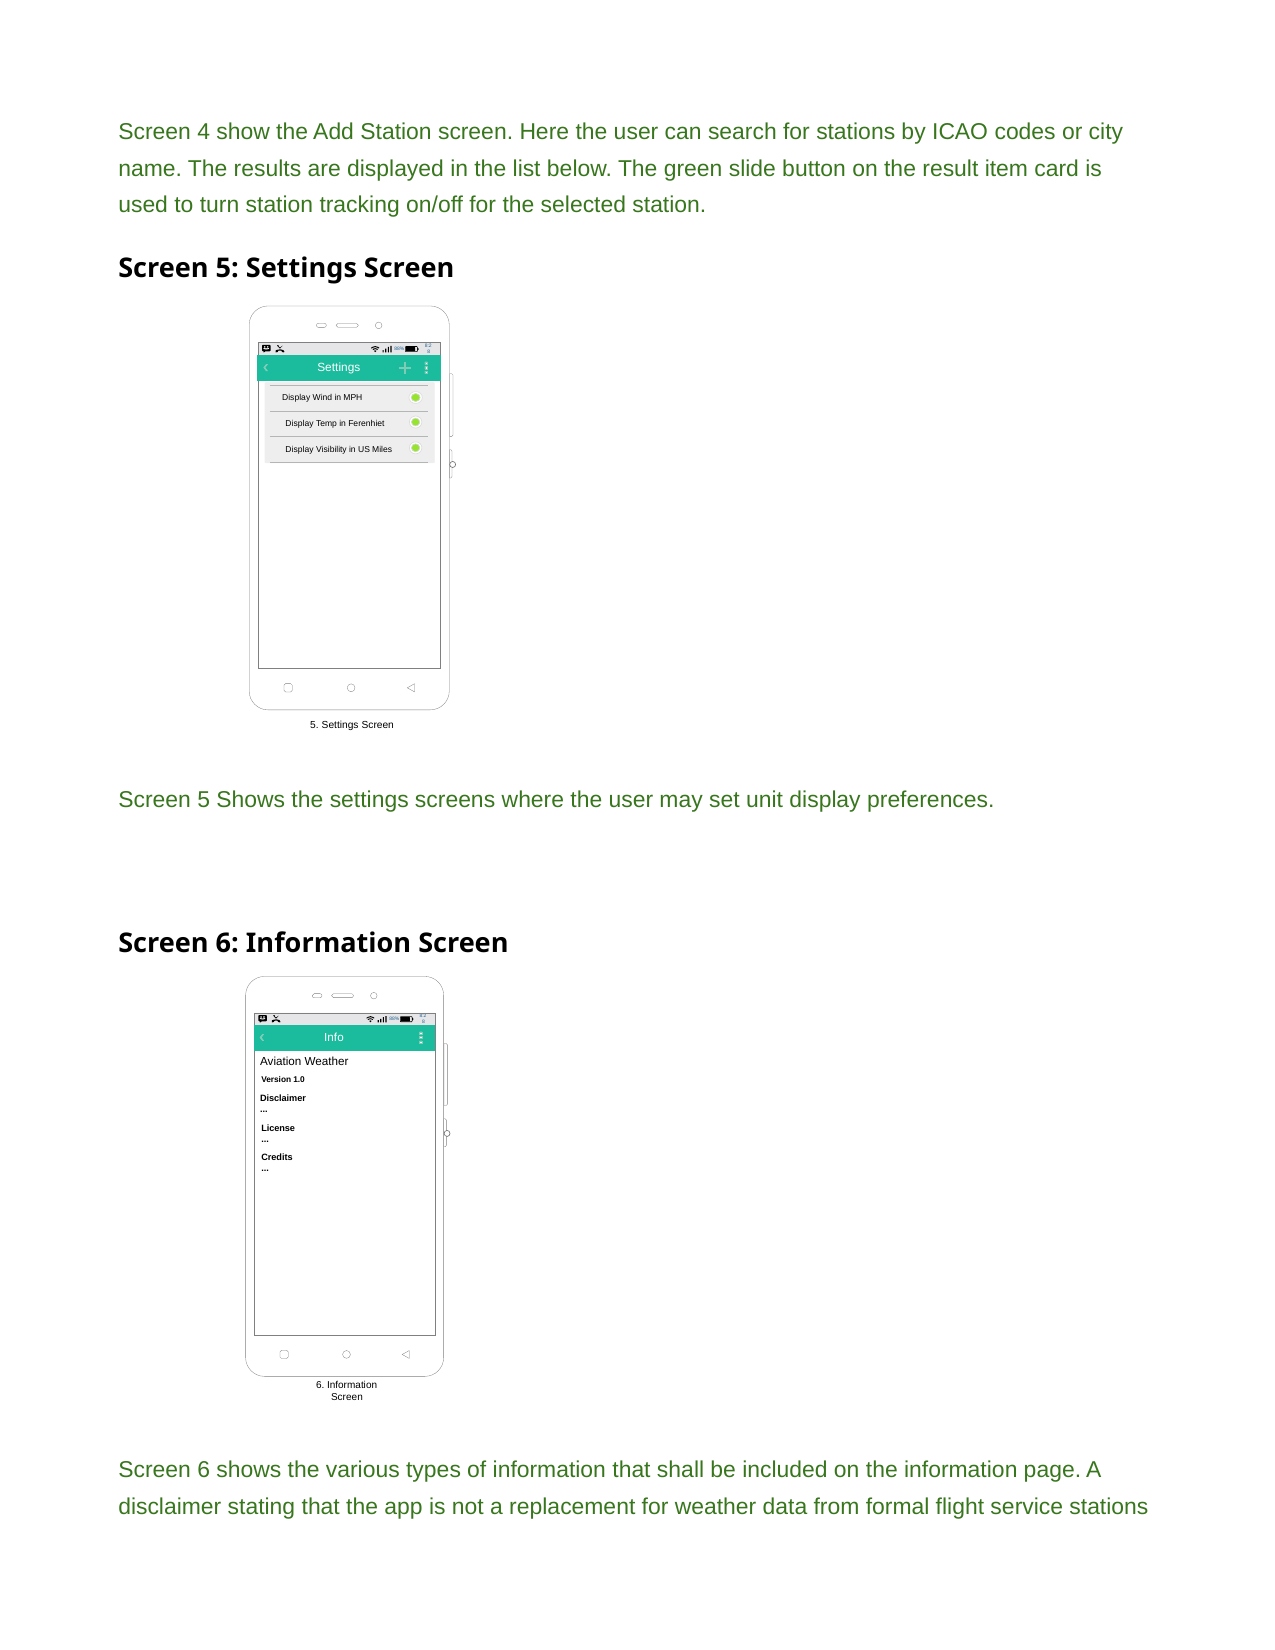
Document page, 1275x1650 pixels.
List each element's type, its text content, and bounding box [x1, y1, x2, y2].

subtitle Screen 6: Information Screen [118, 923, 1157, 960]
text Screen 4 show the Add Station screen. Here the user can search for stations by ICAO codes or city name. The results are displayed in the list below. The green slide button on the result item card is used to turn station tracking on/off for the selected station. [118, 118, 1157, 217]
text Screen 6 shows the various types of information that shall be included on the information page. A disclaimer stating that the app is not a replacement for weather data from formal flight service stations [118, 1456, 1157, 1519]
text Screen 5 Shows the settings screens where the user may set unit display preferences. [118, 786, 1157, 812]
subtitle Screen 5: Settings Screen [118, 248, 1157, 285]
